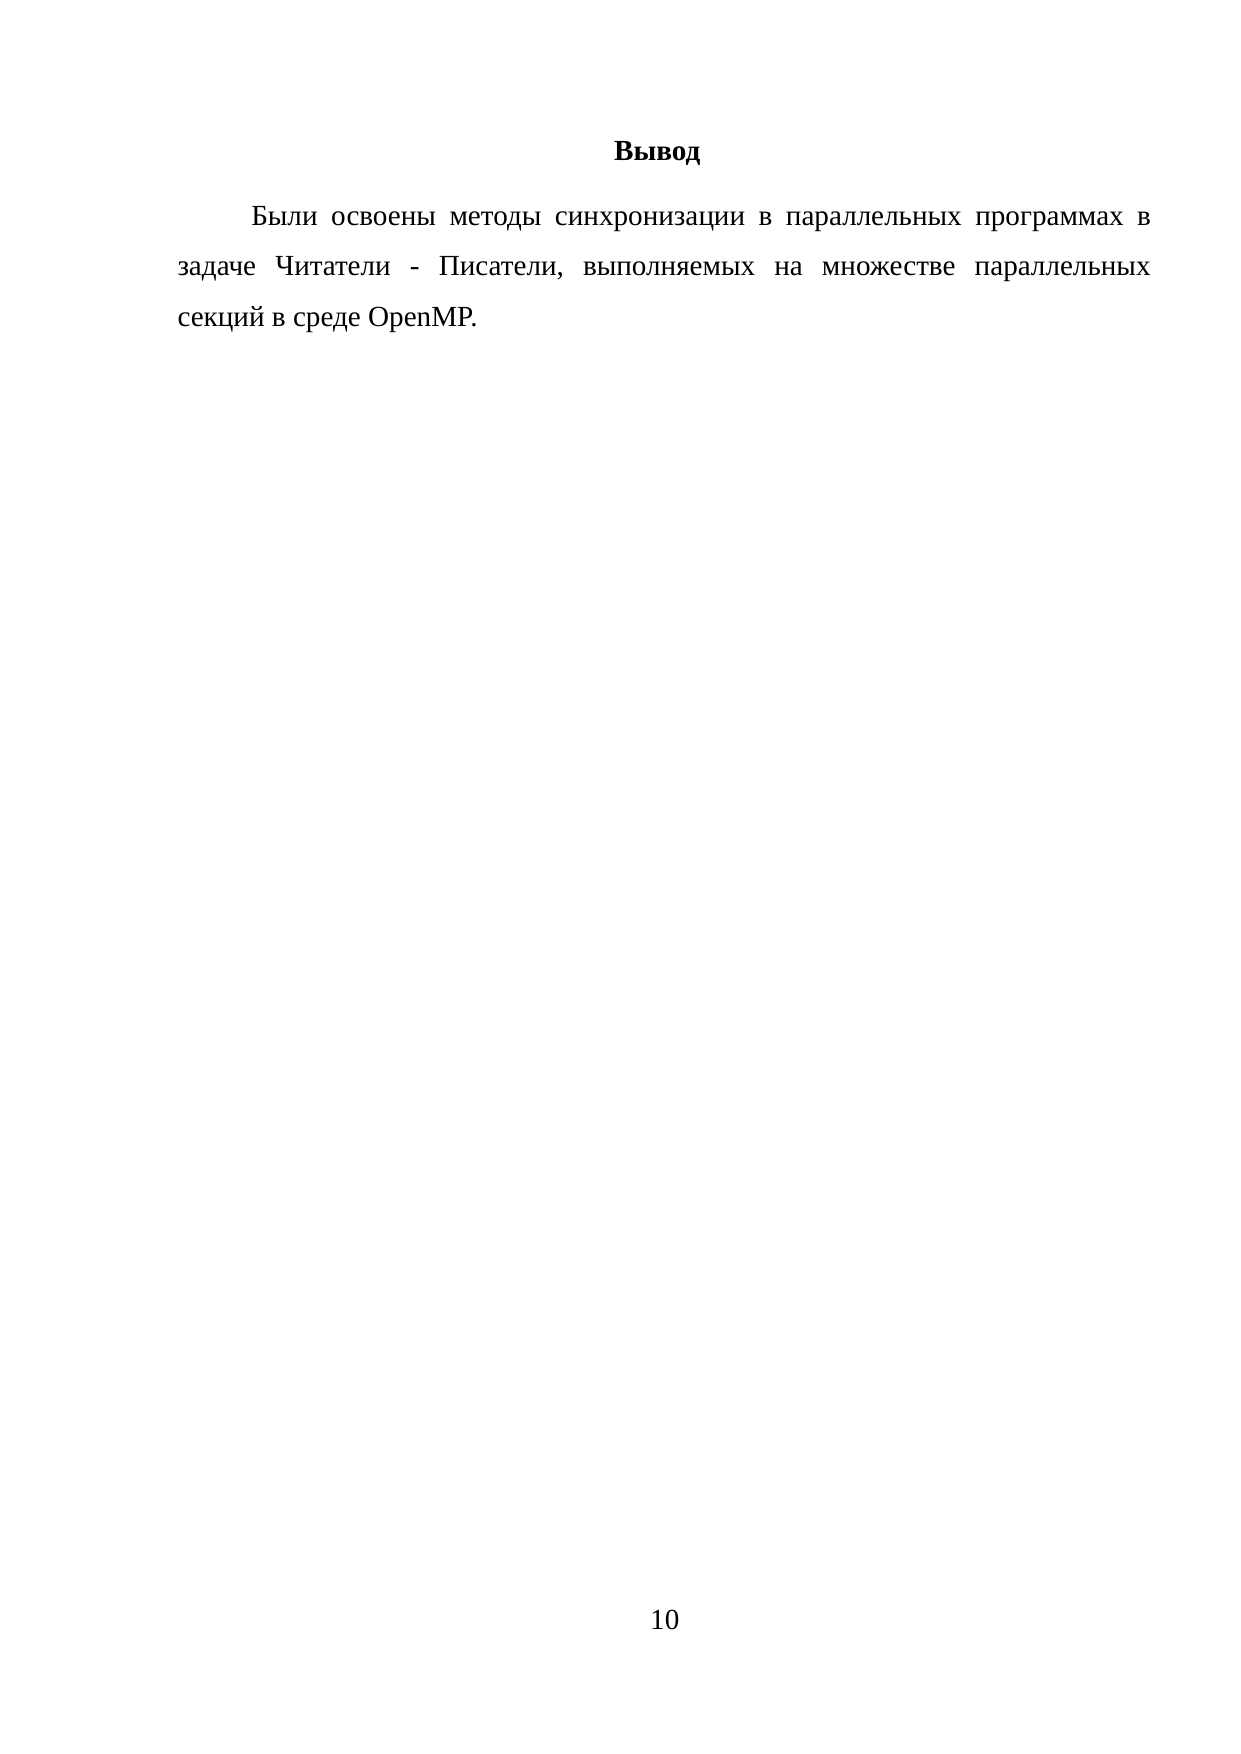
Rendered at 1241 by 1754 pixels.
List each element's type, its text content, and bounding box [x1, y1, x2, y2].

title Вывод [251, 133, 1063, 166]
text Были освоены методы синхронизации в параллельных программах в задаче Читатели - Писатели, выполняемых на множестве параллельных секций в среде OpenMP. [177, 198, 1152, 332]
